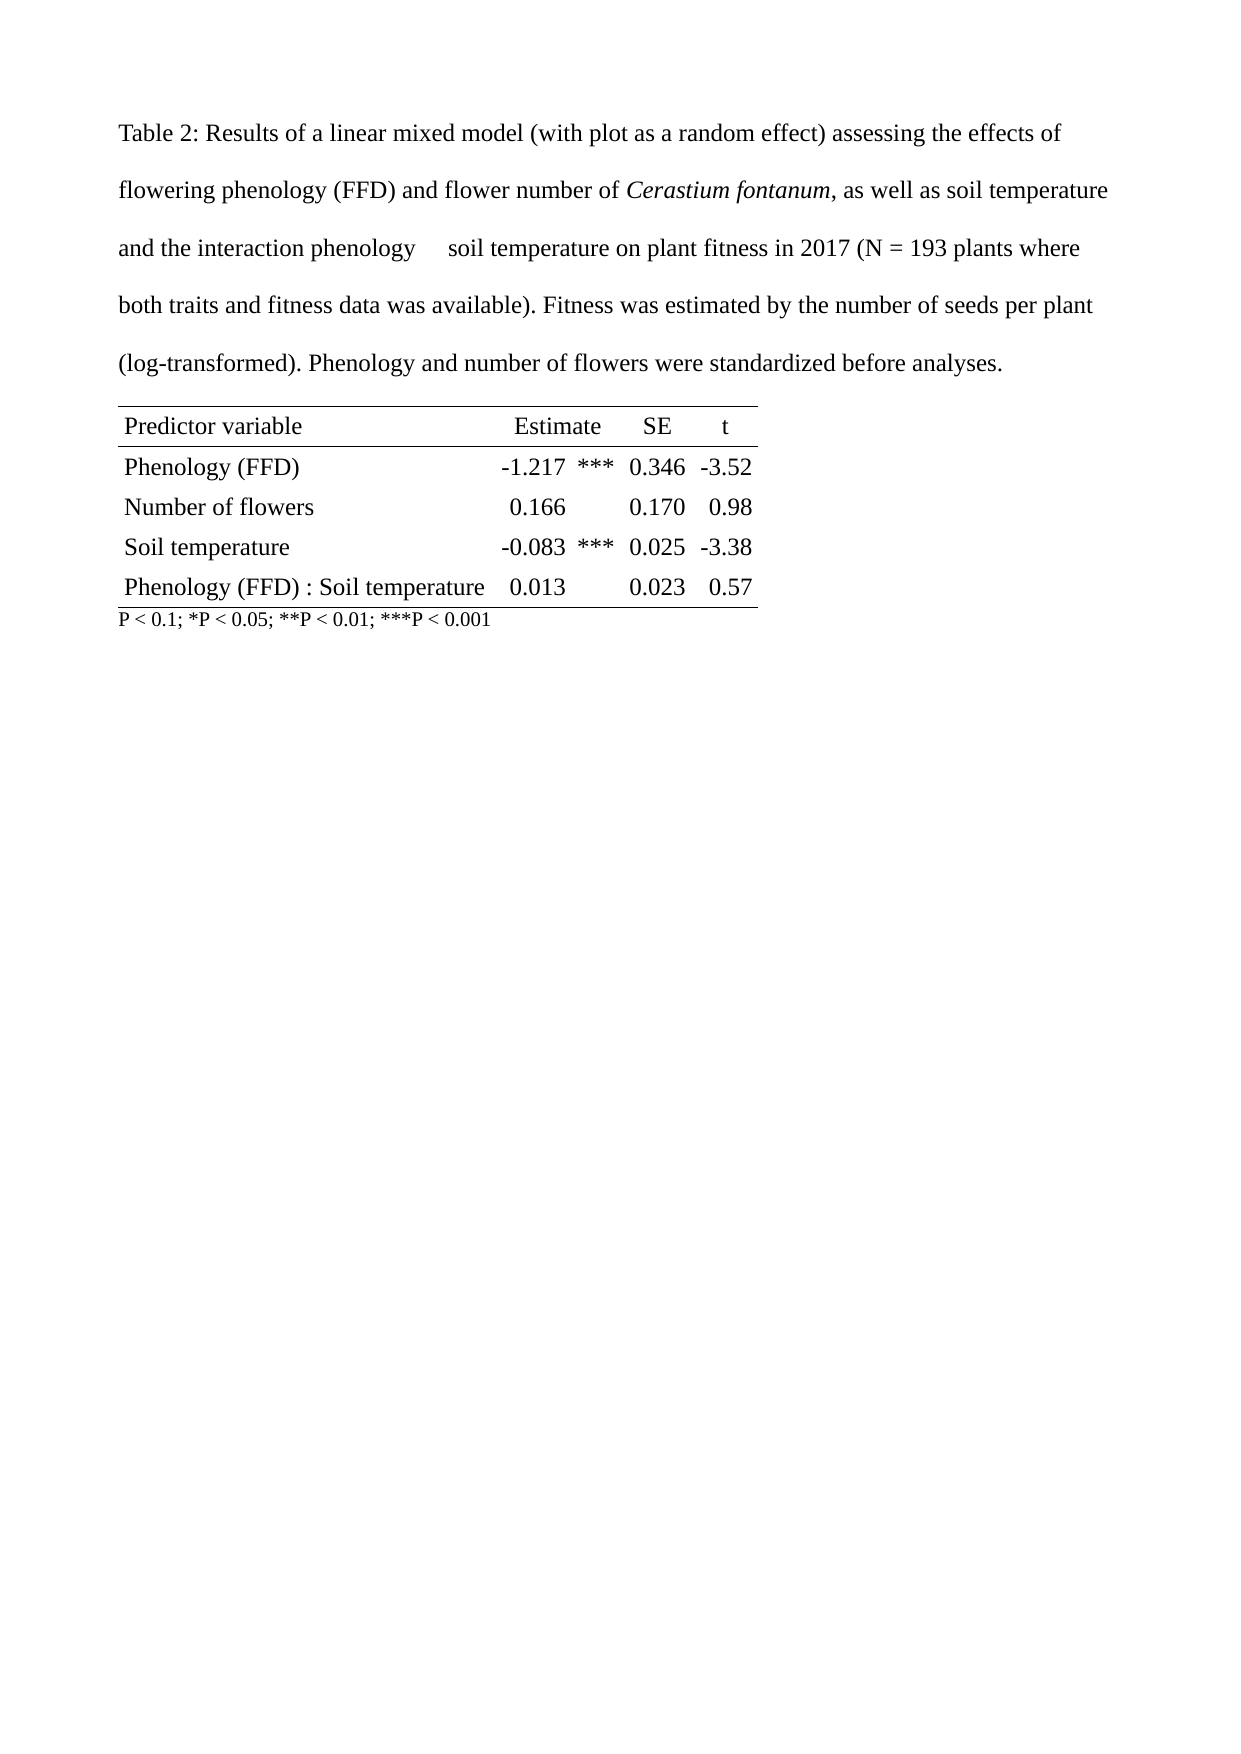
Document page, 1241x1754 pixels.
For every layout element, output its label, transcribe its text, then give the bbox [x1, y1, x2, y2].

table_cell -3.38 [692, 526, 758, 567]
table_cell -3.52 [692, 447, 758, 486]
table_cell 0.98 [692, 486, 758, 526]
table_cell 0.170 [622, 486, 692, 526]
table_cell 0.025 [622, 526, 692, 567]
table_cell -1.217 [493, 447, 571, 486]
table_cell 0.166 [493, 486, 571, 526]
table_cell 0.023 [622, 567, 692, 607]
table_cell Soil temperature [118, 526, 493, 567]
table_header Predictor variable [118, 407, 493, 446]
table_cell *** [571, 526, 622, 567]
table_cell *** [571, 447, 622, 486]
table_cell Phenology (FFD) : Soil temperature [118, 567, 493, 607]
table_cell [571, 486, 622, 526]
table_header t [692, 407, 758, 446]
table_cell Phenology (FFD) [118, 447, 493, 486]
text P < 0.1; *P < 0.05; **P < 0.01; ***P < 0.001 [118, 607, 1122, 631]
table_cell 0.57 [692, 567, 758, 607]
table_cell -0.083 [493, 526, 571, 567]
table_cell 0.346 [622, 447, 692, 486]
table_cell Number of flowers [118, 486, 493, 526]
text Table 2: Results of a linear mixed model (with plot as a random effect) assessing the effects of flowering phenology (FFD) and flower number of Cerastium fontanum, as well as soil temperature and the interaction phenology  soil temperature on plant fitness in 2017 (N = 193 plants where both traits and fitness data was available). Fitness was estimated by the number of seeds per plant (log-transformed). Phenology and number of flowers were standardized before analyses. [118, 118, 1122, 377]
table_header SE [622, 407, 692, 446]
table_header Estimate [493, 407, 622, 446]
table_cell 0.013 [493, 567, 571, 607]
table_cell [571, 567, 622, 607]
